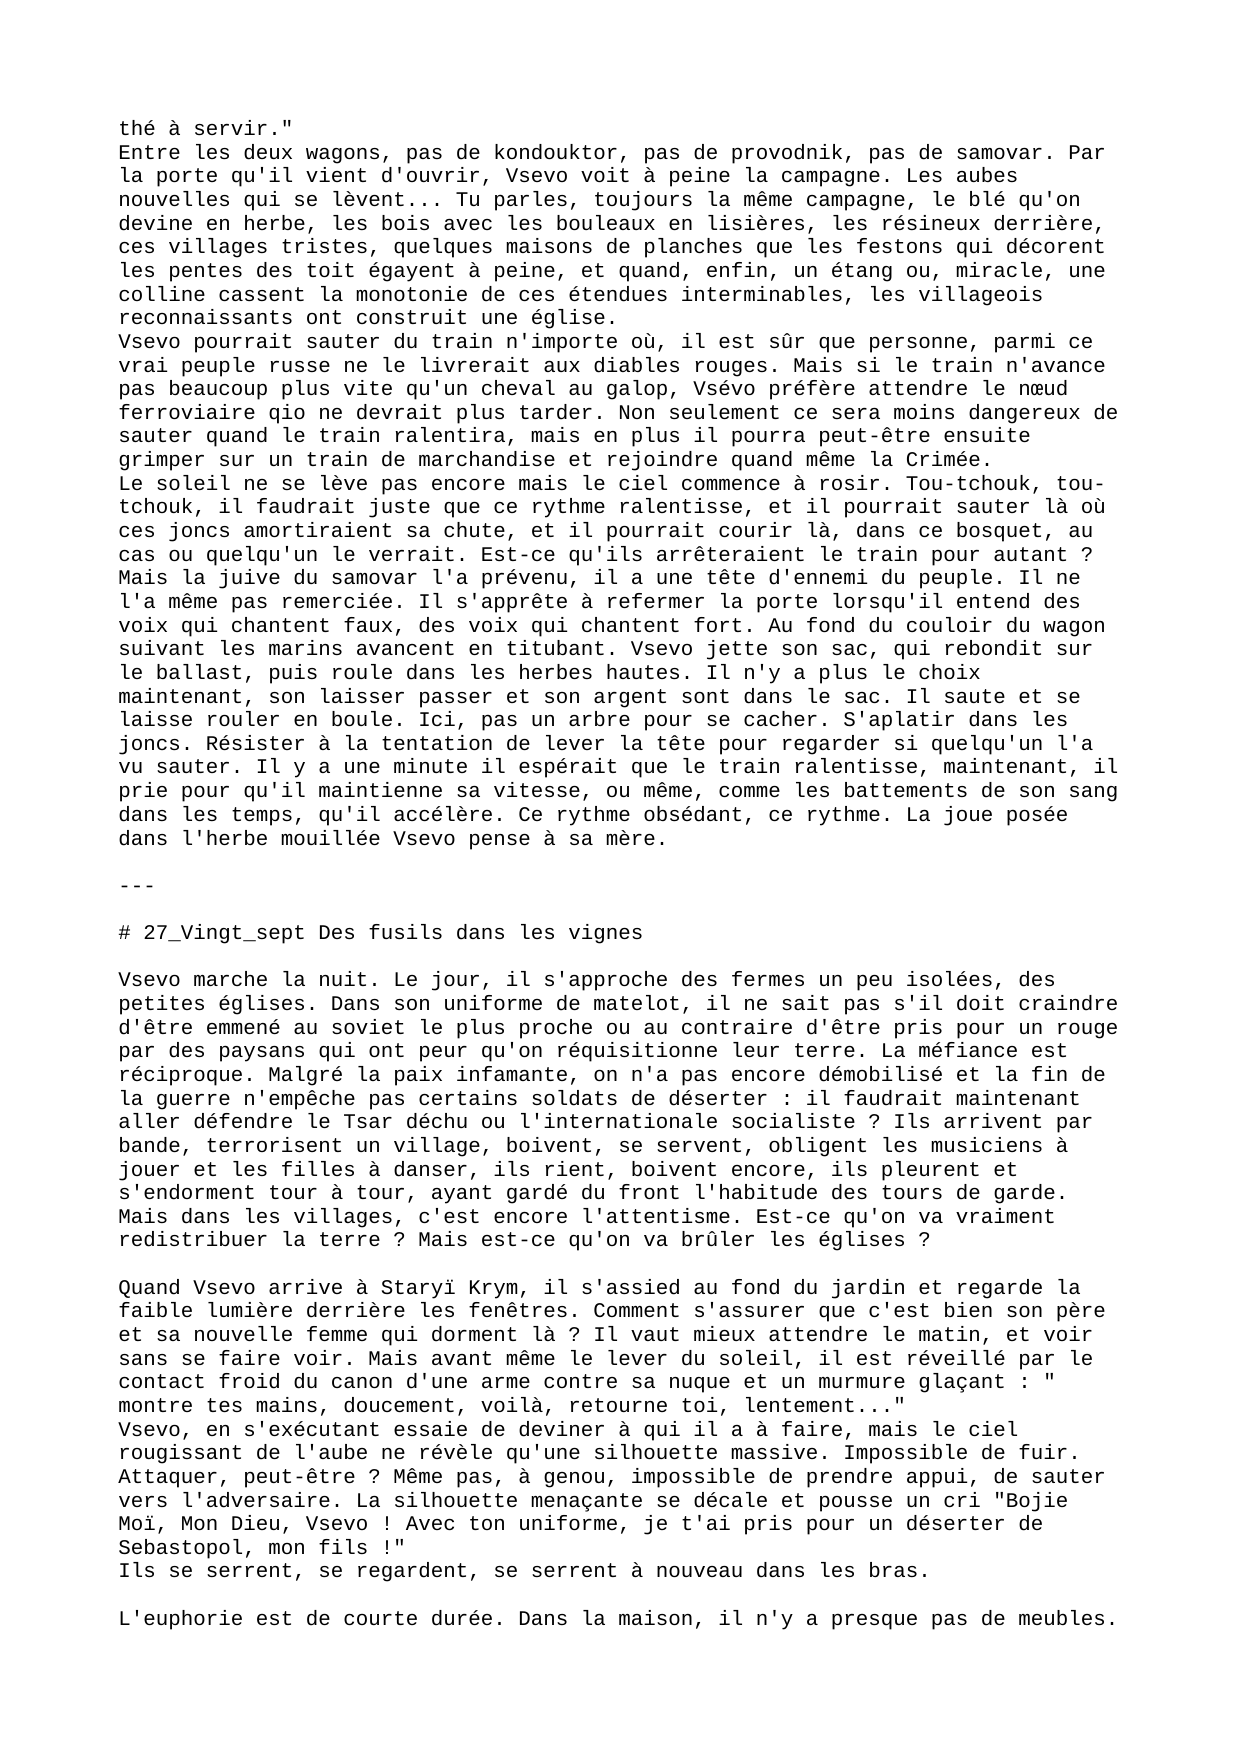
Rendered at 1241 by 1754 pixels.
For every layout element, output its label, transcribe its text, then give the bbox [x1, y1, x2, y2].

text # 27_Vingt_sept Des fusils dans les vignes [118, 922, 1122, 946]
text Vsevo, en s'exécutant essaie de deviner à qui il a à faire, mais le ciel rougissant de l'aube ne révèle qu'une silhouette massive. Impossible de fuir. Attaquer, peut-être ? Même pas, à genou, impossible de prendre appui, de sauter vers l'adversaire. La silhouette menaçante se décale et pousse un cri "Bojie Moï, Mon Dieu, Vsevo ! Avec ton uniforme, je t'ai pris pour un déserter de Sebastopol, mon fils !" [118, 1419, 1122, 1561]
text Vsevo pourrait sauter du train n'importe où, il est sûr que personne, parmi ce vrai peuple russe ne le livrerait aux diables rouges. Mais si le train n'avance pas beaucoup plus vite qu'un cheval au galop, Vsévo préfère attendre le nœud ferroviaire qio ne devrait plus tarder. Non seulement ce sera moins dangereux de sauter quand le train ralentira, mais en plus il pourra peut-être ensuite grimper sur un train de marchandise et rejoindre quand même la Crimée. [118, 331, 1122, 473]
text Vsevo marche la nuit. Le jour, il s'approche des fermes un peu isolées, des petites églises. Dans son uniforme de matelot, il ne sait pas s'il doit craindre d'être emmené au soviet le plus proche ou au contraire d'être pris pour un rouge par des paysans qui ont peur qu'on réquisitionne leur terre. La méfiance est réciproque. Malgré la paix infamante, on n'a pas encore démobilisé et la fin de la guerre n'empêche pas certains soldats de déserter : il faudrait maintenant aller défendre le Tsar déchu ou l'internationale socialiste ? Ils arrivent par bande, terrorisent un village, boivent, se servent, obligent les musiciens à jouer et les filles à danser, ils rient, boivent encore, ils pleurent et s'endorment tour à tour, ayant gardé du front l'habitude des tours de garde. Mais dans les villages, c'est encore l'attentisme. Est-ce qu'on va vraiment redistribuer la terre ? Mais est-ce qu'on va brûler les églises ? [118, 969, 1122, 1253]
text Le soleil ne se lève pas encore mais le ciel commence à rosir. Tou-tchouk, tou-tchouk, il faudrait juste que ce rythme ralentisse, et il pourrait sauter là où ces joncs amortiraient sa chute, et il pourrait courir là, dans ce bosquet, au cas ou quelqu'un le verrait. Est-ce qu'ils arrêteraient le train pour autant ? Mais la juive du samovar l'a prévenu, il a une tête d'ennemi du peuple. Il ne l'a même pas remerciée. Il s'apprête à refermer la porte lorsqu'il entend des voix qui chantent faux, des voix qui chantent fort. Au fond du couloir du wagon suivant les marins avancent en titubant. Vsevo jette son sac, qui rebondit sur le ballast, puis roule dans les herbes hautes. Il n'y a plus le choix maintenant, son laisser passer et son argent sont dans le sac. Il saute et se laisse rouler en boule. Ici, pas un arbre pour se cacher. S'aplatir dans les joncs. Résister à la tentation de lever la tête pour regarder si quelqu'un l'a vu sauter. Il y a une minute il espérait que le train ralentisse, maintenant, il prie pour qu'il maintienne sa vitesse, ou même, comme les battements de son sang dans les temps, qu'il accélère. Ce rythme obsédant, ce rythme. La joue posée dans l'herbe mouillée Vsevo pense à sa mère. [118, 473, 1122, 851]
text Entre les deux wagons, pas de kondouktor, pas de provodnik, pas de samovar. Par la porte qu'il vient d'ouvrir, Vsevo voit à peine la campagne. Les aubes nouvelles qui se lèvent... Tu parles, toujours la même campagne, le blé qu'on devine en herbe, les bois avec les bouleaux en lisières, les résineux derrière, ces villages tristes, quelques maisons de planches que les festons qui décorent les pentes des toit égayent à peine, et quand, enfin, un étang ou, miracle, une colline cassent la monotonie de ces étendues interminables, les villageois reconnaissants ont construit une église. [118, 142, 1122, 331]
text thé à servir." [118, 118, 1122, 142]
text Quand Vsevo arrive à Staryï Krym, il s'assied au fond du jardin et regarde la faible lumière derrière les fenêtres. Comment s'assurer que c'est bien son père et sa nouvelle femme qui dorment là ? Il vaut mieux attendre le matin, et voir sans se faire voir. Mais avant même le lever du soleil, il est réveillé par le contact froid du canon d'une arme contre sa nuque et un murmure glaçant : " montre tes mains, doucement, voilà, retourne toi, lentement..." [118, 1277, 1122, 1419]
text Ils se serrent, se regardent, se serrent à nouveau dans les bras. [118, 1561, 1122, 1584]
text L'euphorie est de courte durée. Dans la maison, il n'y a presque pas de meubles. [118, 1608, 1122, 1631]
text --- [118, 875, 1122, 898]
